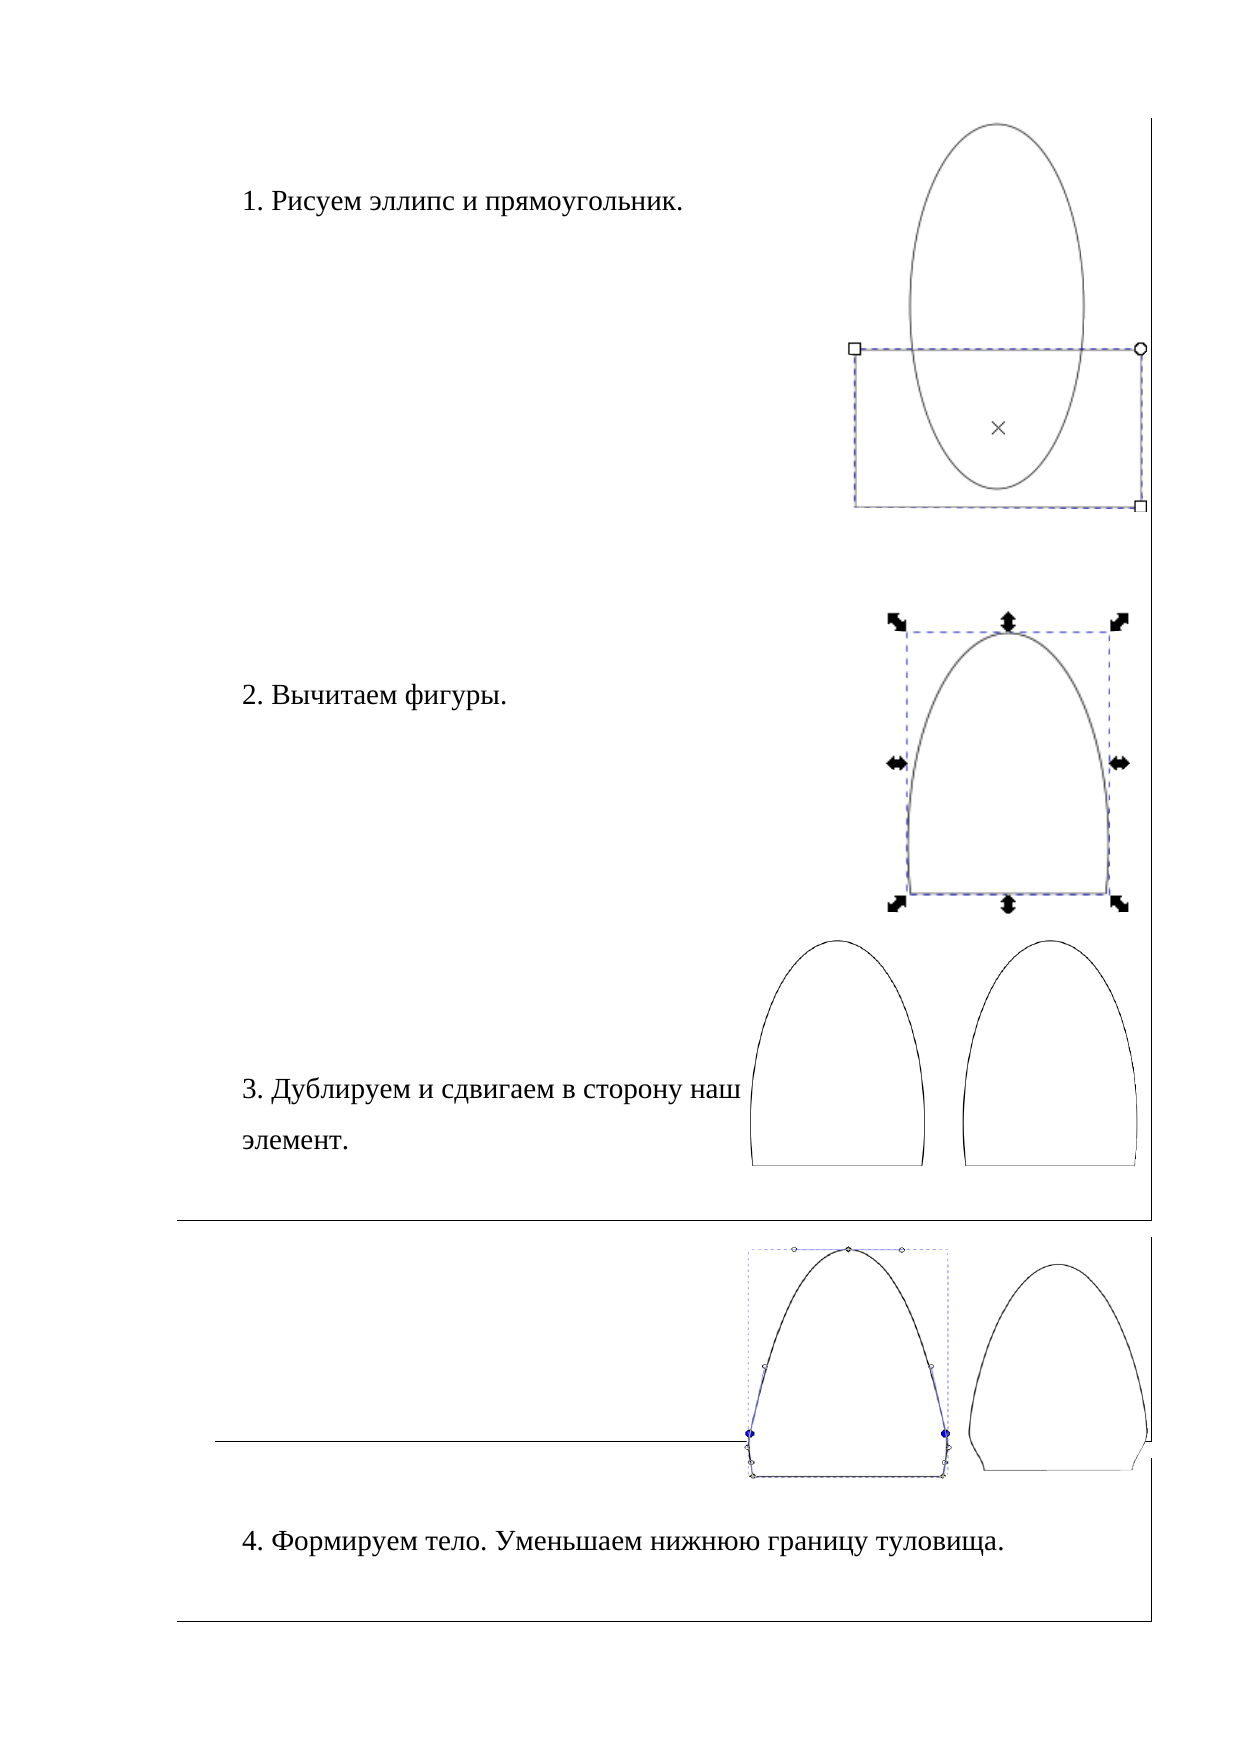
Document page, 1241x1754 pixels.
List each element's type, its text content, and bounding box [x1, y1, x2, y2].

text 2. Вычитаем фигуры. [177, 613, 942, 711]
text 1. Рисуем эллипс и прямоугольник. [177, 118, 1151, 216]
text 3. Дублируем и сдвигаем в сторону наш элемент. [177, 1007, 1152, 1220]
text [1067, 613, 1152, 711]
text 4. Формируем тело. Уменьшаем нижнюю границу туловища. [177, 1458, 1151, 1621]
